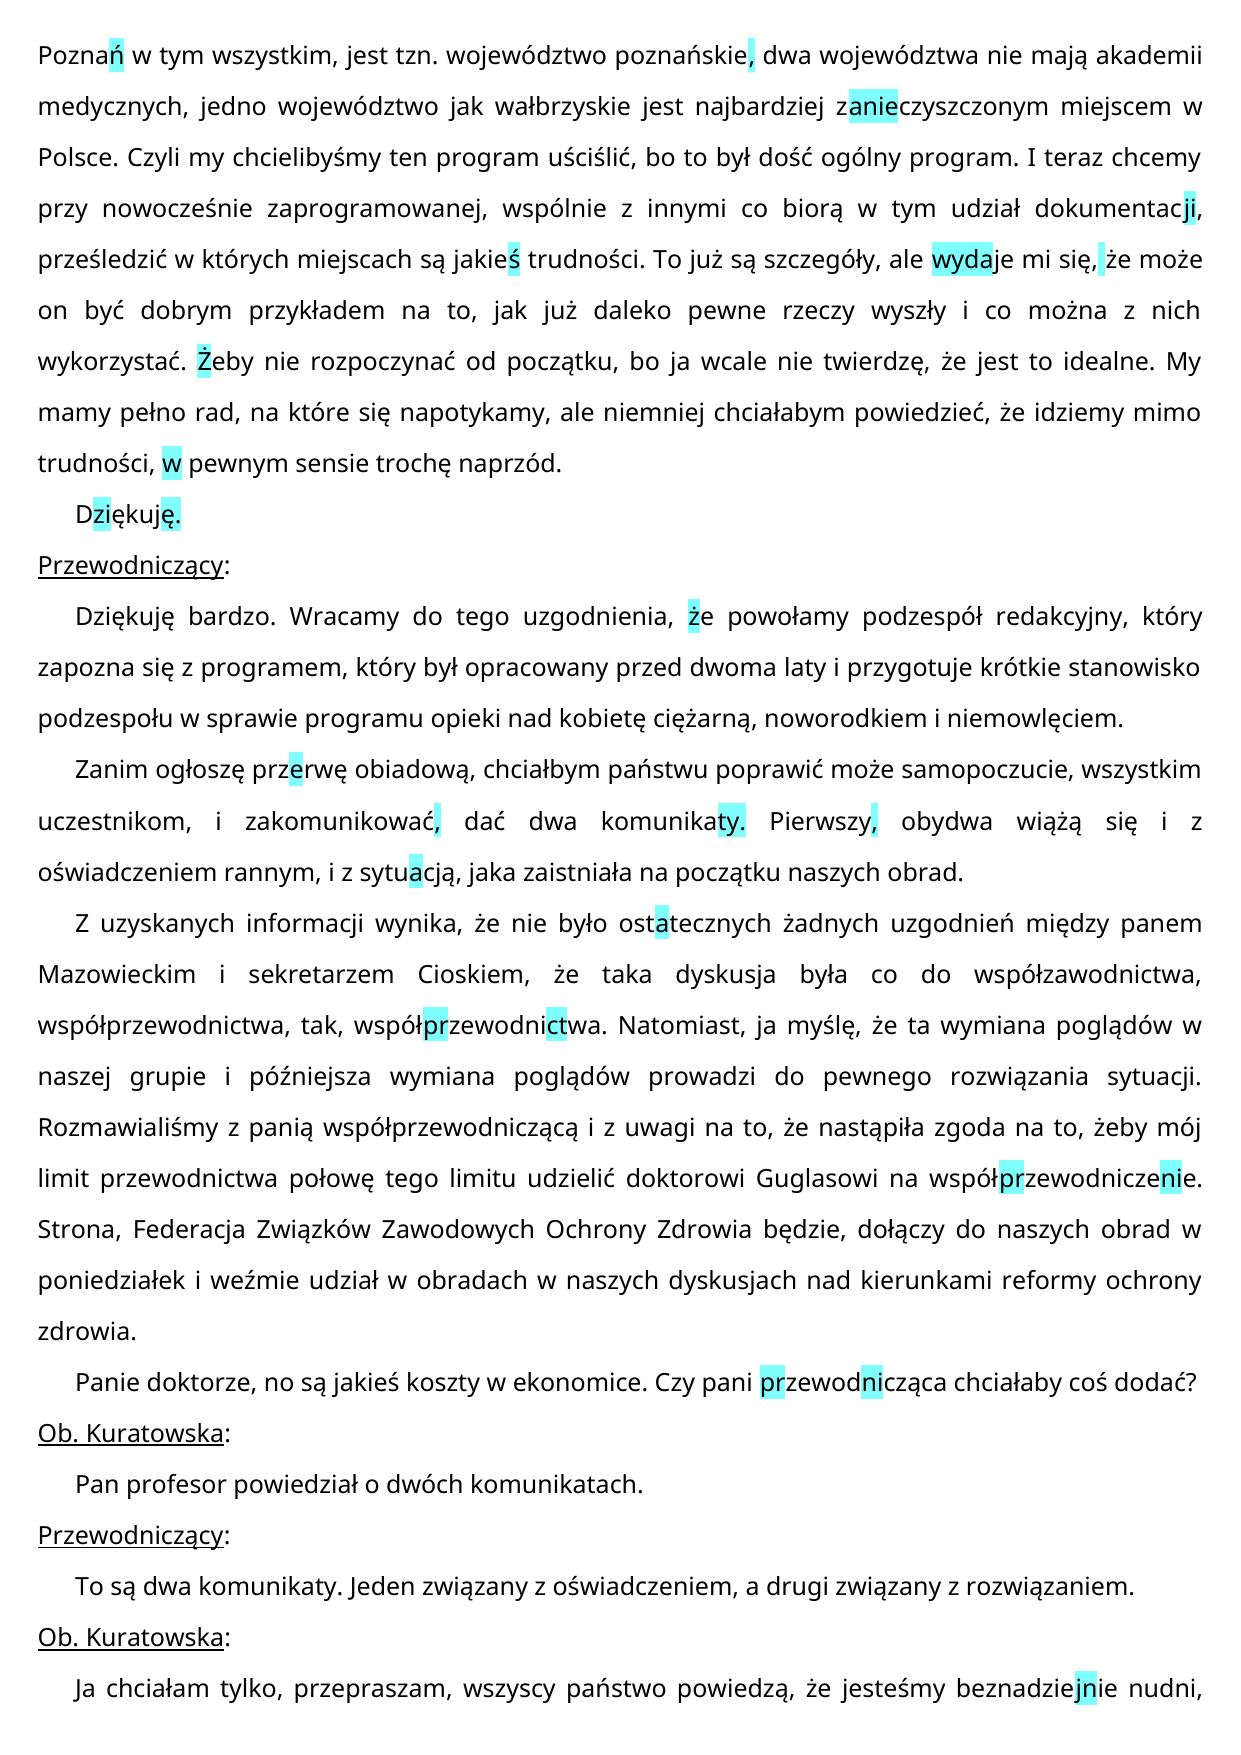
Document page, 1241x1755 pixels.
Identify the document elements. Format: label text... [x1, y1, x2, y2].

text Dziękuję. [37, 497, 1203, 531]
text To są dwa komunikaty. Jeden związany z oświadczeniem, a drugi związany z rozwiązaniem. [37, 1569, 1203, 1603]
text Przewodniczący: [37, 1518, 1203, 1552]
text Dziękuję bardzo. Wracamy do tego uzgodnienia, że powołamy podzespół redakcyjny, który zapozna się z programem, który był opracowany przed dwoma laty i przygotuje krótkie stanowisko podzespołu w sprawie programu opieki nad kobietę ciężarną, noworodkiem i niemowlęciem. [37, 599, 1203, 735]
text Pan profesor powiedział o dwóch komunikatach. [37, 1467, 1203, 1501]
text Z uzyskanych informacji wynika, że nie było ostatecznych żadnych uzgodnień między panem Mazowieckim i sekretarzem Cioskiem, że taka dyskusja była co do współzawodnictwa, współprzewodnictwa, tak, współprzewodnictwa. Natomiast, ja myślę, że ta wymiana poglądów w naszej grupie i późniejsza wymiana poglądów prowadzi do pewnego rozwiązania sytuacji. Rozmawialiśmy z panią współprzewodniczącą i z uwagi na to, że nastąpiła zgoda na to, żeby mój limit przewodnictwa połowę tego limitu udzielić doktorowi Guglasowi na współprzewodniczenie. Strona, Federacja Związków Zawodowych Ochrony Zdrowia będzie, dołączy do naszych obrad w poniedziałek i weźmie udział w obradach w naszych dyskusjach nad kierunkami reformy ochrony zdrowia. [37, 905, 1203, 1348]
text Przewodniczący: [37, 548, 1203, 582]
text Zanim ogłoszę przerwę obiadową, chciałbym państwu poprawić może samopoczucie, wszystkim uczestnikom, i zakomunikować, dać dwa komunikaty. Pierwszy, obydwa wiążą się i z oświadczeniem rannym, i z sytuacją, jaka zaistniała na początku naszych obrad. [37, 752, 1203, 888]
text Ob. Kuratowska: [37, 1620, 1203, 1654]
text Ob. Kuratowska: [37, 1416, 1203, 1450]
text Ja chciałam tylko, przepraszam, wszyscy państwo powiedzą, że jesteśmy beznadziejnie nudni, [37, 1671, 1203, 1705]
text Panie doktorze, no są jakieś koszty w ekonomice. Czy pani przewodnicząca chciałaby coś dodać? [37, 1364, 1203, 1399]
text Poznań w tym wszystkim, jest tzn. województwo poznańskie, dwa województwa nie mają akademii medycznych, jedno województwo jak wałbrzyskie jest najbardziej zanieczyszczonym miejscem w Polsce. Czyli my chcielibyśmy ten program uściślić, bo to był dość ogólny program. I teraz chcemy przy nowocześnie zaprogramowanej, wspólnie z innymi co biorą w tym udział dokumentacji, prześledzić w których miejscach są jakieś trudności. To już są szczegóły, ale wydaje mi się, że może on być dobrym przykładem na to, jak już daleko pewne rzeczy wyszły i co można z nich wykorzystać. Żeby nie rozpoczynać od początku, bo ja wcale nie twierdzę, że jest to idealne. My mamy pełno rad, na które się napotykamy, ale niemniej chciałabym powiedzieć, że idziemy mimo trudności, w pewnym sensie trochę naprzód. [37, 37, 1203, 480]
